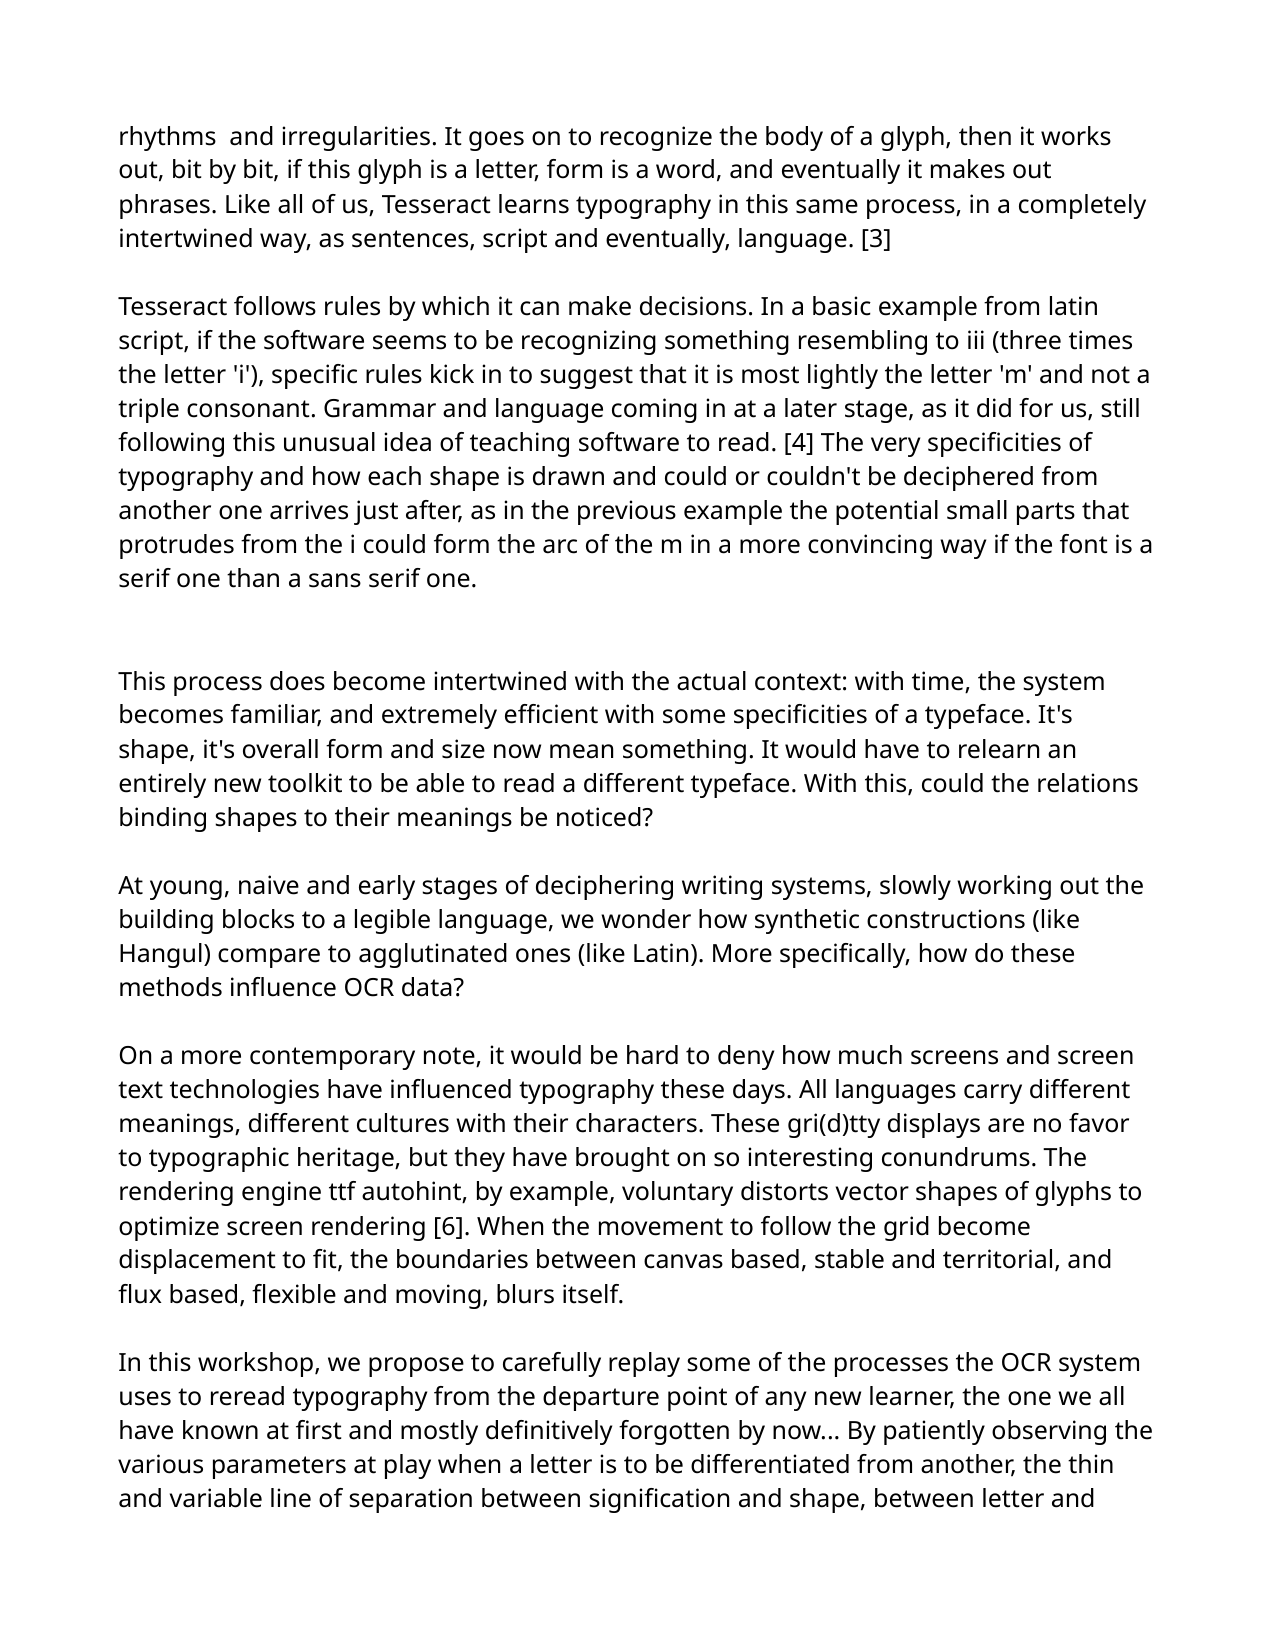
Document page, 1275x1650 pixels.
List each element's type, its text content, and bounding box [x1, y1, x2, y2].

text This process does become intertwined with the actual context: with time, the system becomes familiar, and extremely efficient with some specificities of a typeface. It's shape, it's overall form and size now mean something. It would have to relearn an entirely new toolkit to be able to read a different typeface. With this, could the relations binding shapes to their meanings be noticed? [118, 663, 1157, 833]
text On a more contemporary note, it would be hard to deny how much screens and screen text technologies have influenced typography these days. All languages carry different meanings, different cultures with their characters. These gri(d)tty displays are no favor to typographic heritage, but they have brought on so interesting conundrums. The rendering engine ttf autohint, by example, voluntary distorts vector shapes of glyphs to optimize screen rendering [6]. When the movement to follow the grid become displacement to fit, the boundaries between canvas based, stable and territorial, and flux based, flexible and moving, blurs itself. [118, 1038, 1157, 1310]
text In this workshop, we propose to carefully replay some of the processes the OCR system uses to reread typography from the departure point of any new learner, the one we all have known at first and mostly definitively forgotten by now... By patiently observing the various parameters at play when a letter is to be differentiated from another, the thin and variable line of separation between signification and shape, between letter and [118, 1344, 1157, 1515]
text Tesseract follows rules by which it can make decisions. In a basic example from latin script, if the software seems to be recognizing something resembling to iii (three times the letter 'i'), specific rules kick in to suggest that it is most lightly the letter 'm' and not a triple consonant. Grammar and language coming in at a later stage, as it did for us, still following this unusual idea of teaching software to read. [4] The very specificities of typography and how each shape is drawn and could or couldn't be deciphered from another one arrives just after, as in the previous example the potential small parts that protrudes from the i could form the arc of the m in a more convincing way if the font is a serif one than a sans serif one. [118, 288, 1157, 595]
text At young, naive and early stages of deciphering writing systems, slowly working out the building blocks to a legible language, we wonder how synthetic constructions (like Hangul) compare to agglutinated ones (like Latin). More specifically, how do these methods influence OCR data? [118, 867, 1157, 1004]
text rhythms and irregularities. It goes on to recognize the body of a glyph, then it works out, bit by bit, if this glyph is a letter, form is a word, and eventually it makes out phrases. Like all of us, Tesseract learns typography in this same process, in a completely intertwined way, as sentences, script and eventually, language. [3] [118, 118, 1157, 254]
